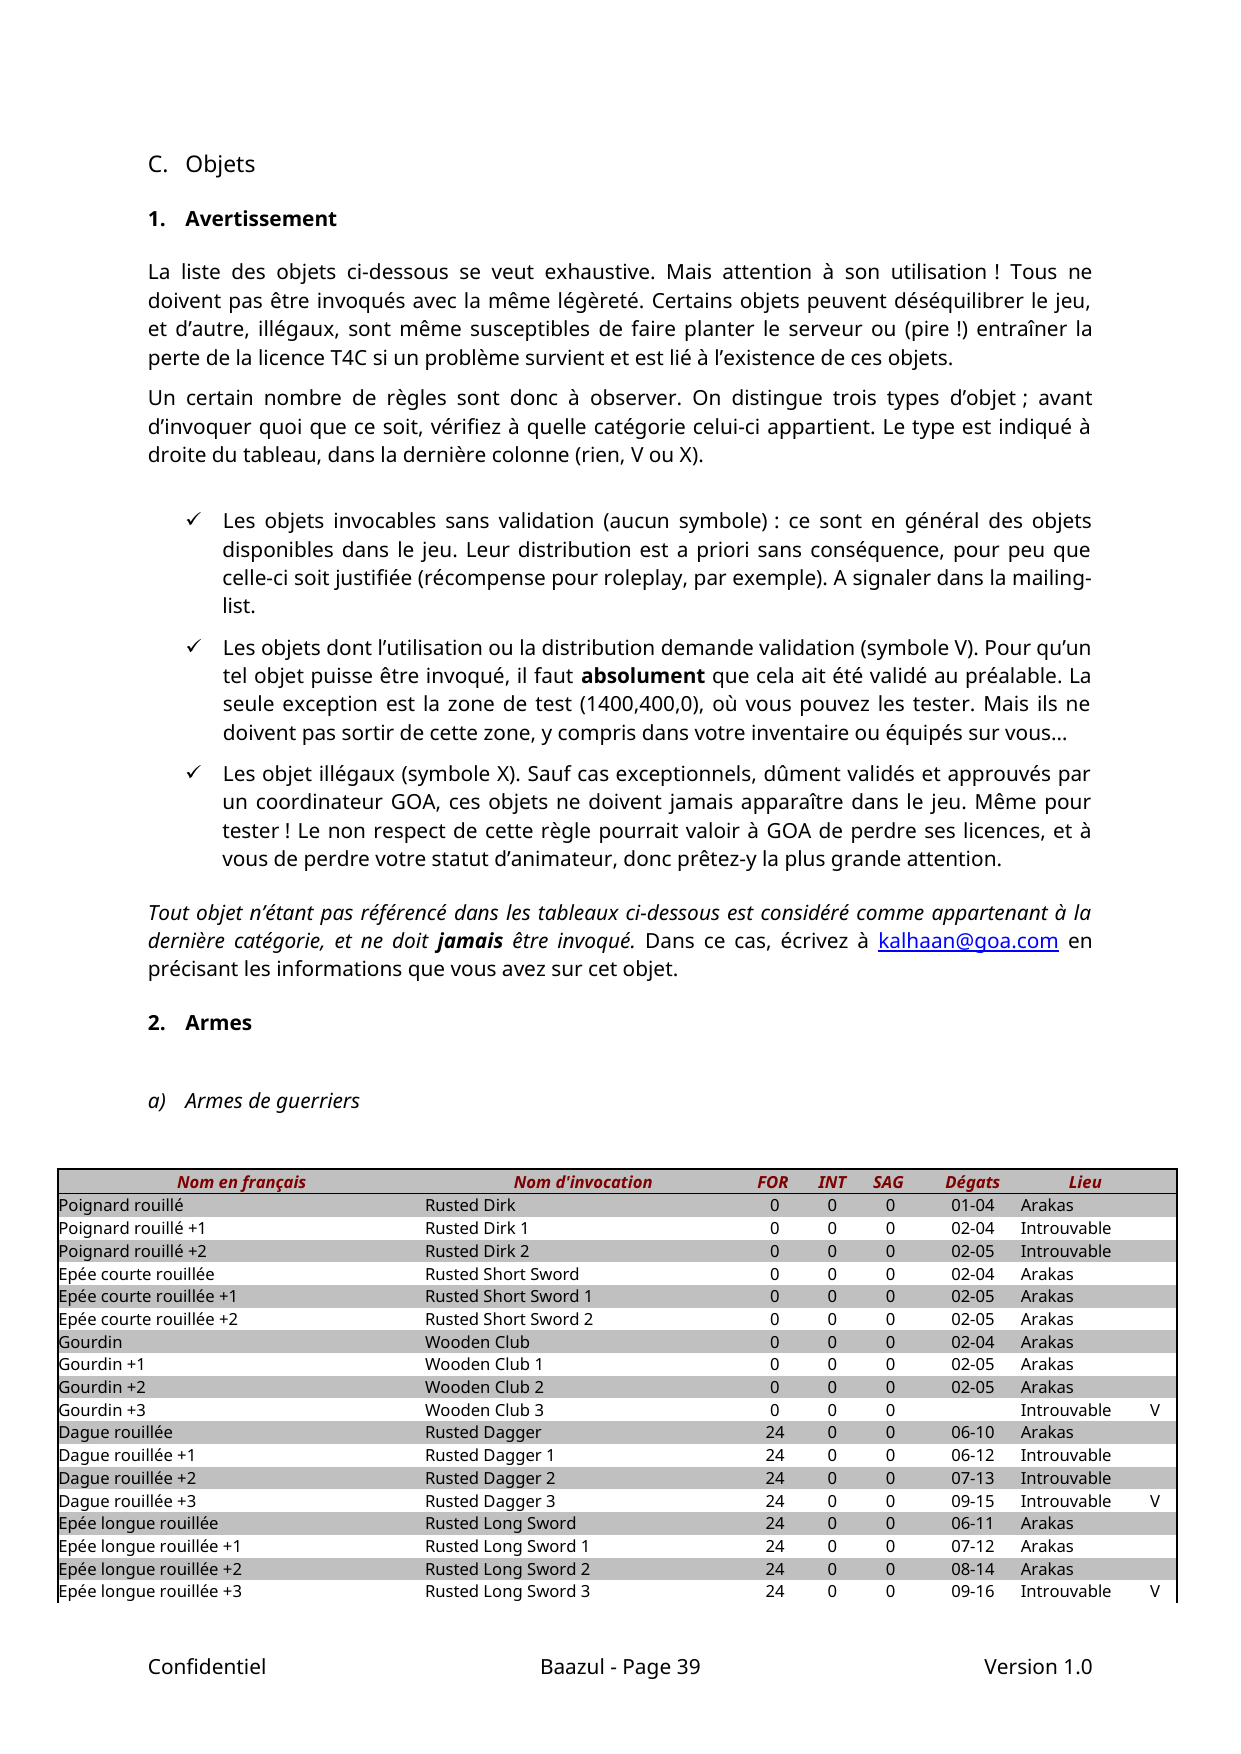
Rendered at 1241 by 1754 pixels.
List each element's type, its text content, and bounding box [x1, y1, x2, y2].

table_cell Arakas [1021, 1285, 1150, 1308]
table_cell Epée longue rouillée [59, 1512, 425, 1535]
table_cell [1150, 1194, 1176, 1217]
list Les objet illégaux (symbole X). Sauf cas exceptionnels, dûment validés et approuvés par un coordinateur GOA, ces objets ne doivent jamais apparaître dans le jeu. Même pour tester ! Le non respect de cette règle pourrait valoir à GOA de perdre ses licences, et à vous de perdre votre statut d’animateur, donc prêtez-y la plus grande attention. [185, 759, 1093, 873]
table_cell [1150, 1558, 1176, 1580]
table_cell 0 [741, 1330, 808, 1353]
table_cell 07-13 [925, 1467, 1021, 1489]
table_cell 0 [741, 1308, 808, 1330]
table_cell Rusted Dagger 2 [425, 1467, 741, 1489]
table_cell Gourdin +2 [59, 1376, 425, 1398]
table_cell 0 [808, 1262, 856, 1285]
list Armes [148, 1008, 1093, 1036]
table_cell 0 [741, 1285, 808, 1308]
table_cell 0 [741, 1353, 808, 1376]
table_cell Arakas [1021, 1376, 1150, 1398]
table_cell 06-12 [925, 1444, 1021, 1467]
table_cell Introuvable [1021, 1489, 1150, 1512]
table_cell Gourdin [59, 1330, 425, 1353]
table_cell 24 [741, 1512, 808, 1535]
list Armes de guerriers [148, 1086, 1093, 1115]
table_cell Gourdin +3 [59, 1399, 425, 1421]
table_header Nom en français [59, 1170, 425, 1193]
table_cell 0 [808, 1444, 856, 1467]
table_cell [1150, 1421, 1176, 1444]
table_cell 0 [741, 1194, 808, 1217]
table_cell 08-14 [925, 1558, 1021, 1580]
table_cell 0 [856, 1467, 925, 1489]
table_cell 0 [741, 1240, 808, 1262]
table_cell Wooden Club 1 [425, 1353, 741, 1376]
text Un certain nombre de règles sont donc à observer. On distingue trois types d’objet ; avant d’invoquer quoi que ce soit, vérifiez à quelle catégorie celui-ci appartient. Le type est indiqué à droite du tableau, dans la dernière colonne (rien, V ou X). [148, 383, 1093, 469]
table_cell Rusted Dirk [425, 1194, 741, 1217]
table_cell Arakas [1021, 1558, 1150, 1580]
table_cell 0 [856, 1308, 925, 1330]
table_cell 0 [856, 1444, 925, 1467]
table_cell 06-10 [925, 1421, 1021, 1444]
table_cell 0 [856, 1580, 925, 1603]
table_cell 0 [856, 1399, 925, 1421]
table_cell 0 [741, 1399, 808, 1421]
table_cell 0 [808, 1558, 856, 1580]
table_cell 0 [808, 1217, 856, 1239]
table_cell Epée courte rouillée +1 [59, 1285, 425, 1308]
table_cell 02-05 [925, 1353, 1021, 1376]
table_cell [1150, 1535, 1176, 1557]
table_cell Introuvable [1021, 1217, 1150, 1239]
table_cell 0 [856, 1421, 925, 1444]
table_cell Rusted Short Sword 1 [425, 1285, 741, 1308]
table_cell 0 [856, 1330, 925, 1353]
table_cell Epée courte rouillée +2 [59, 1308, 425, 1330]
table_cell 24 [741, 1467, 808, 1489]
table_cell Rusted Long Sword [425, 1512, 741, 1535]
table_cell 02-04 [925, 1262, 1021, 1285]
table_cell Arakas [1021, 1421, 1150, 1444]
table_cell [1150, 1376, 1176, 1398]
table_cell Dague rouillée [59, 1421, 425, 1444]
table_cell 0 [808, 1376, 856, 1398]
table_cell 0 [856, 1558, 925, 1580]
table_cell Arakas [1021, 1330, 1150, 1353]
table_cell [925, 1399, 1021, 1421]
table_cell 0 [808, 1467, 856, 1489]
table_cell 02-04 [925, 1330, 1021, 1353]
table_cell Rusted Dirk 2 [425, 1240, 741, 1262]
table_cell 0 [808, 1512, 856, 1535]
table_cell 02-05 [925, 1376, 1021, 1398]
table_header FOR [741, 1170, 808, 1193]
table_cell 0 [856, 1512, 925, 1535]
list Les objets dont l’utilisation ou la distribution demande validation (symbole V). Pour qu’un tel objet puisse être invoqué, il faut absolument que cela ait été validé au préalable. La seule exception est la zone de test (1400,400,0), où vous pouvez les tester. Mais ils ne doivent pas sortir de cette zone, y compris dans votre inventaire ou équipés sur vous… [185, 633, 1093, 746]
table_cell Epée longue rouillée +2 [59, 1558, 425, 1580]
table_cell 0 [741, 1217, 808, 1239]
table_cell 24 [741, 1580, 808, 1603]
table_cell [1150, 1353, 1176, 1376]
table_header Dégats [925, 1170, 1021, 1193]
table_cell 0 [808, 1399, 856, 1421]
table_cell [1150, 1512, 1176, 1535]
table_cell Wooden Club [425, 1330, 741, 1353]
table_cell 0 [741, 1262, 808, 1285]
table_cell Arakas [1021, 1308, 1150, 1330]
table_cell [1150, 1262, 1176, 1285]
table_cell Epée longue rouillée +3 [59, 1580, 425, 1603]
table_cell Dague rouillée +3 [59, 1489, 425, 1512]
table_cell [1150, 1285, 1176, 1308]
table_cell 0 [808, 1240, 856, 1262]
table_cell Poignard rouillé [59, 1194, 425, 1217]
table_cell Epée courte rouillée [59, 1262, 425, 1285]
table_cell 06-11 [925, 1512, 1021, 1535]
table_cell 02-04 [925, 1217, 1021, 1239]
table_cell [1150, 1444, 1176, 1467]
table_cell 09-15 [925, 1489, 1021, 1512]
table_cell 0 [741, 1376, 808, 1398]
table_cell Arakas [1021, 1535, 1150, 1557]
table_cell Rusted Dagger [425, 1421, 741, 1444]
table_header INT [808, 1170, 856, 1193]
table_cell Wooden Club 3 [425, 1399, 741, 1421]
table_cell Wooden Club 2 [425, 1376, 741, 1398]
table_header Nom d'invocation [425, 1170, 741, 1193]
list Les objets invocables sans validation (aucun symbole) : ce sont en général des objets disponibles dans le jeu. Leur distribution est a priori sans conséquence, pour peu que celle-ci soit justifiée (récompense pour roleplay, par exemple). A signaler dans la mailing-list. [185, 506, 1093, 620]
table_cell 24 [741, 1558, 808, 1580]
table_cell Dague rouillée +2 [59, 1467, 425, 1489]
table_cell 0 [808, 1194, 856, 1217]
table_cell 0 [856, 1489, 925, 1512]
table_cell Rusted Dagger 1 [425, 1444, 741, 1467]
table_header Lieu [1021, 1170, 1150, 1193]
table_cell [1150, 1330, 1176, 1353]
table_cell 0 [808, 1330, 856, 1353]
table_cell Arakas [1021, 1194, 1150, 1217]
table_cell [1150, 1467, 1176, 1489]
list Avertissement [148, 204, 1093, 232]
table_cell [1150, 1308, 1176, 1330]
table_cell Arakas [1021, 1262, 1150, 1285]
table_cell Rusted Long Sword 2 [425, 1558, 741, 1580]
table_cell 01-04 [925, 1194, 1021, 1217]
text La liste des objets ci-dessous se veut exhaustive. Mais attention à son utilisation ! Tous ne doivent pas être invoqués avec la même légèreté. Certains objets peuvent déséquilibrer le jeu, et d’autre, illégaux, sont même susceptibles de faire planter le serveur ou (pire !) entraîner la perte de la licence T4C si un problème survient et est lié à l’existence de ces objets. [148, 257, 1093, 371]
table_header [1150, 1170, 1176, 1193]
table_cell 02-05 [925, 1285, 1021, 1308]
table_cell 24 [741, 1535, 808, 1557]
text Tout objet n’étant pas référencé dans les tableaux ci-dessous est considéré comme appartenant à la dernière catégorie, et ne doit jamais être invoqué. Dans ce cas, écrivez à kalhaan@goa.com en précisant les informations que vous avez sur cet objet. [148, 898, 1093, 983]
table_cell Dague rouillée +1 [59, 1444, 425, 1467]
list Objets [148, 148, 1093, 179]
table_cell 0 [808, 1308, 856, 1330]
table_cell Poignard rouillé +2 [59, 1240, 425, 1262]
table_cell Arakas [1021, 1353, 1150, 1376]
table_header SAG [856, 1170, 925, 1193]
table_cell Poignard rouillé +1 [59, 1217, 425, 1239]
table_cell [1150, 1240, 1176, 1262]
table_cell 24 [741, 1444, 808, 1467]
table_cell 07-12 [925, 1535, 1021, 1557]
table_cell Introuvable [1021, 1467, 1150, 1489]
table_cell 0 [856, 1240, 925, 1262]
table_cell Introuvable [1021, 1240, 1150, 1262]
table_cell Rusted Long Sword 1 [425, 1535, 741, 1557]
table_cell [1150, 1217, 1176, 1239]
table_cell 0 [808, 1421, 856, 1444]
table_cell Epée longue rouillée +1 [59, 1535, 425, 1557]
table_cell Gourdin +1 [59, 1353, 425, 1376]
table_cell V [1150, 1489, 1176, 1512]
table_cell Rusted Short Sword 2 [425, 1308, 741, 1330]
table_cell 0 [808, 1285, 856, 1308]
table_cell 0 [808, 1535, 856, 1557]
table_cell 0 [856, 1535, 925, 1557]
table_cell 0 [808, 1580, 856, 1603]
table_cell 0 [808, 1353, 856, 1376]
table_cell Rusted Short Sword [425, 1262, 741, 1285]
table_cell Introuvable [1021, 1399, 1150, 1421]
table_cell Rusted Dirk 1 [425, 1217, 741, 1239]
table_cell 0 [856, 1353, 925, 1376]
table_cell 24 [741, 1489, 808, 1512]
table_cell 0 [856, 1262, 925, 1285]
table_cell Rusted Long Sword 3 [425, 1580, 741, 1603]
table_cell 0 [856, 1376, 925, 1398]
table_cell Introuvable [1021, 1444, 1150, 1467]
table_cell V [1150, 1399, 1176, 1421]
table_cell 0 [856, 1285, 925, 1308]
table_cell 0 [856, 1217, 925, 1239]
table_cell 0 [808, 1489, 856, 1512]
table_cell 0 [856, 1194, 925, 1217]
table_cell V [1150, 1580, 1176, 1603]
table_cell 02-05 [925, 1240, 1021, 1262]
table_cell Rusted Dagger 3 [425, 1489, 741, 1512]
table_cell 09-16 [925, 1580, 1021, 1603]
table_cell 02-05 [925, 1308, 1021, 1330]
table_cell 24 [741, 1421, 808, 1444]
table_cell Arakas [1021, 1512, 1150, 1535]
table_cell Introuvable [1021, 1580, 1150, 1603]
